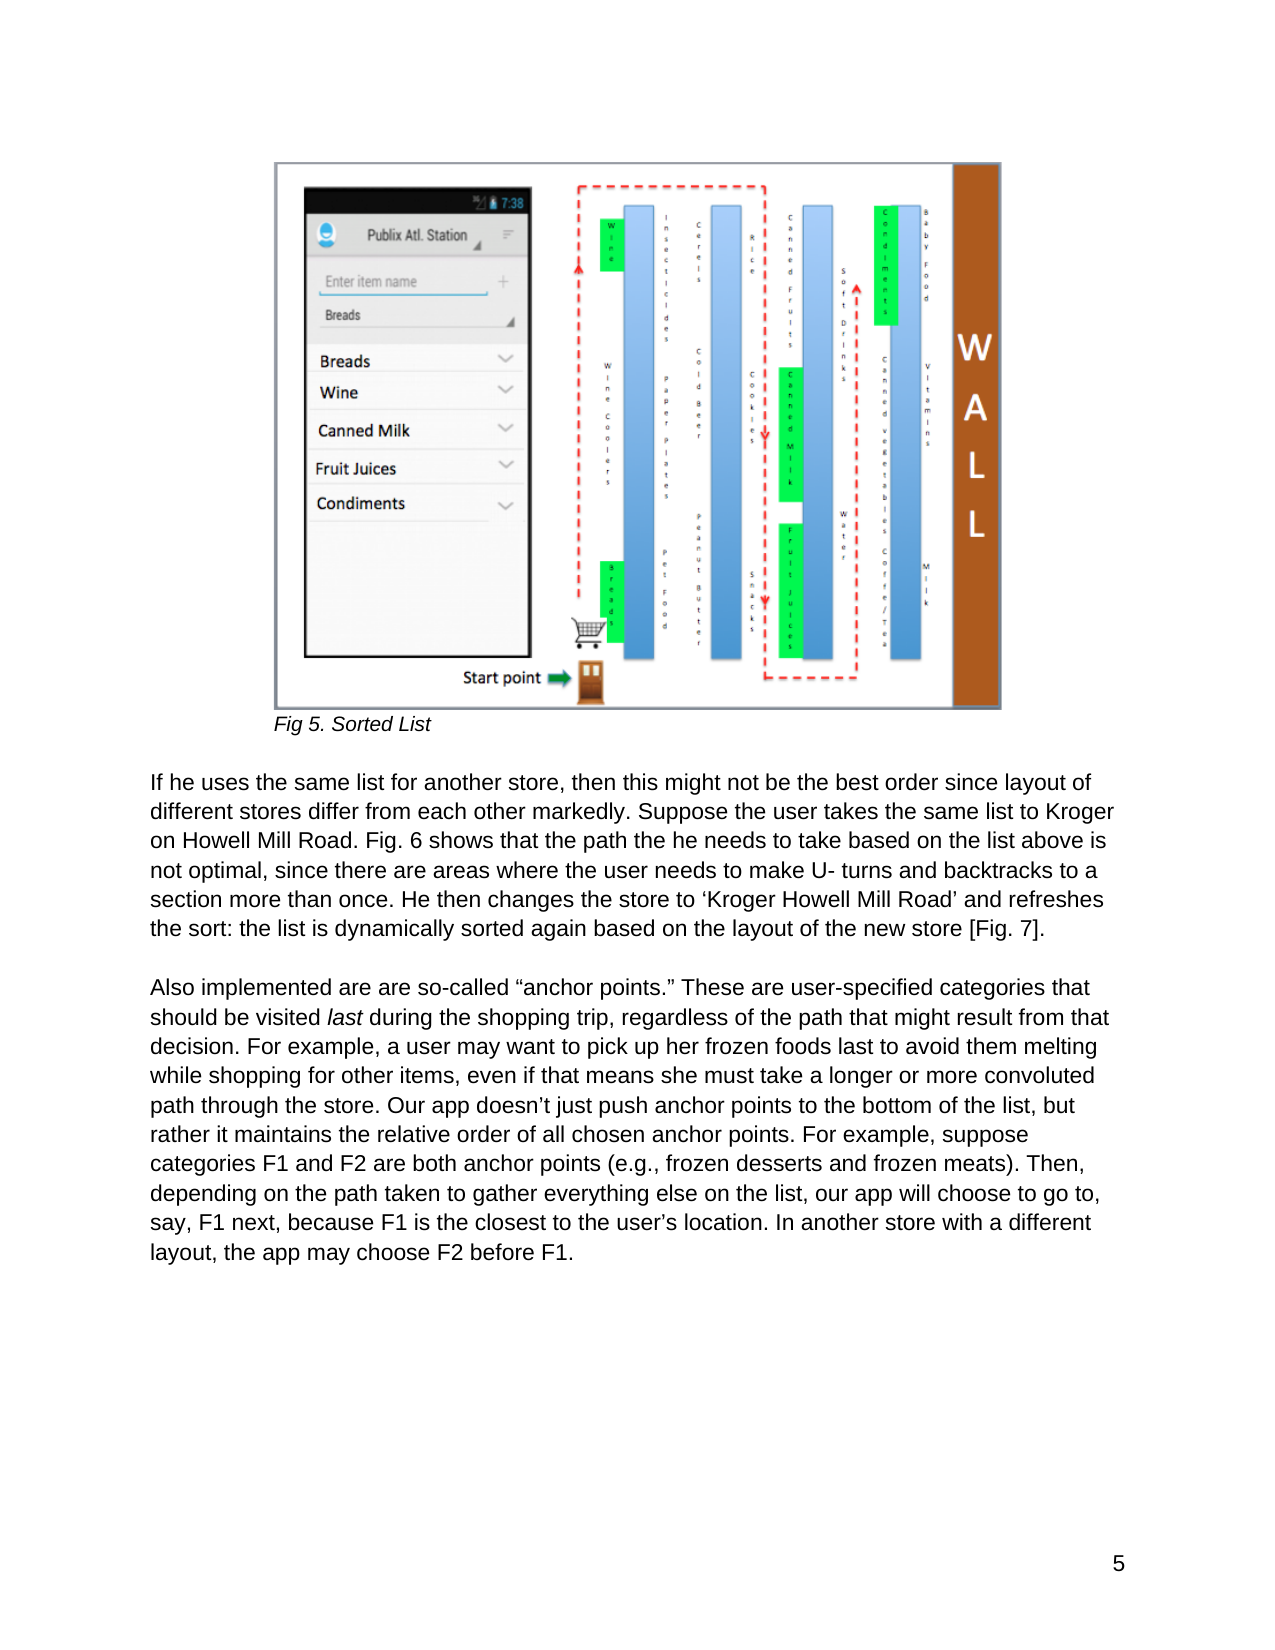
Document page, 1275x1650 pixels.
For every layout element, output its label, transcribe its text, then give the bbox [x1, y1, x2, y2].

text If he uses the same list for another store, then this might not be the best order since layout of different stores differ from each other markedly. Suppose the user takes the same list to Kroger on Howell Mill Road. Fig. 6 shows that the path the he needs to take based on the list above is not optimal, since there are areas where the user needs to make U- turns and backtracks to a section more than once. He then changes the store to ‘Kroger Howell Mill Road’ and refreshes the sort: the list is dynamically sorted again based on the layout of the new store [Fig. 7]. [150, 769, 1125, 942]
text Fig 5. Sorted List [273, 710, 1002, 736]
picture [273, 162, 1002, 710]
text Also implemented are are so-called “anchor points.” These are user-specified categories that should be visited last during the shopping trip, regardless of the path that might result from that decision. For example, a user may want to pick up her frozen foods last to avoid them melting while shopping for other items, even if that means she must take a longer or more convoluted path through the store. Our app doesn’t just push anchor points to the bottom of the list, but rather it maintains the relative order of all chosen anchor points. For example, suppose categories F1 and F2 are both anchor points (e.g., frozen desserts and frozen meats). Then, depending on the path taken to gather everything else on the list, our app will choose to go to, say, F1 next, because F1 is the closest to the user’s location. In another store with a different layout, the app may choose F2 before F1. [150, 975, 1125, 1265]
